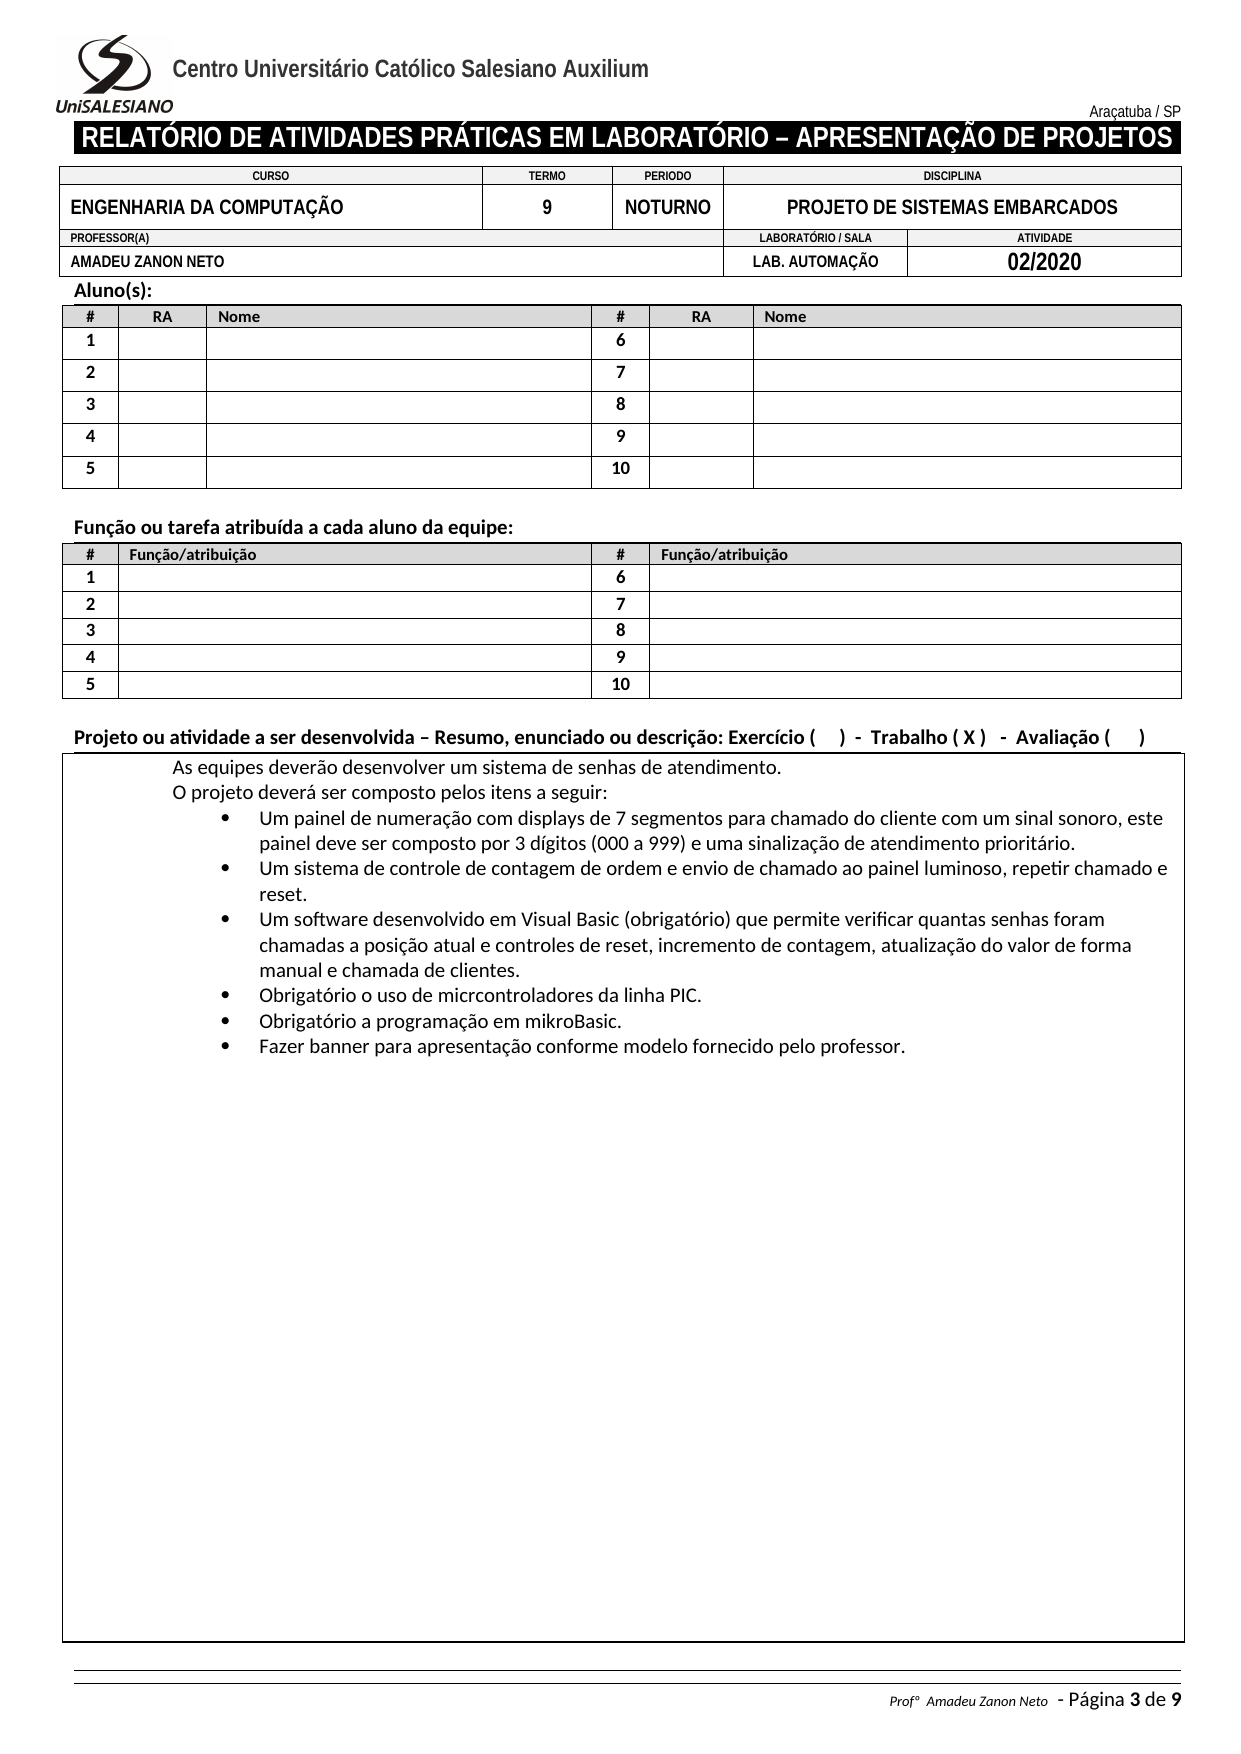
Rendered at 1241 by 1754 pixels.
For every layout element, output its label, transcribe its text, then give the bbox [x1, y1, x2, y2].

table_cell 3 [63, 392, 118, 423]
table_cell AMADEU ZANON NETO [60, 247, 723, 276]
table_cell 10 [592, 457, 649, 488]
table_header As equipes deverão desenvolver um sistema de senhas de atendimento. O projeto deverá ser composto pelos itens a seguir: Um painel de numeração com displays de 7 segmentos para chamado do cliente com um sinal sonoro, este painel deve ser composto por 3 dígitos (000 a 999) e uma sinalização de atendimento prioritário. Um sistema de controle de contagem de ordem e envio de chamado ao painel luminoso, repetir chamado e reset. Um software desenvolvido em Visual Basic (obrigatório) que permite verificar quantas senhas foram chamadas a posição atual e controles de reset, incremento de contagem, atualização do valor de forma manual e chamada de clientes. Obrigatório o uso de micrcontroladores da linha PIC. Obrigatório a programação em mikroBasic. Fazer banner para apresentação conforme modelo fornecido pelo professor. [63, 754, 1184, 1641]
table_cell [754, 360, 1181, 391]
table_cell [754, 392, 1181, 423]
table_cell 9 [483, 185, 612, 228]
table_cell 2 [63, 592, 118, 618]
table_cell 4 [63, 645, 118, 671]
text Projeto ou atividade a ser desenvolvida – Resumo, enunciado ou descrição: Exercício ( ) - Trabalho ( X ) - Avaliação ( ) [74, 724, 1181, 752]
table_cell [650, 672, 1181, 698]
table_cell 8 [592, 619, 649, 644]
table_header Função/atribuição [650, 544, 1181, 564]
table_cell 6 [592, 565, 649, 591]
table_cell [119, 457, 206, 488]
table_cell [207, 457, 591, 488]
table_header RA [650, 306, 753, 327]
table_cell [650, 457, 753, 488]
text RELATÓRIO DE ATIVIDADES PRÁTICAS EM LABORATÓRIO – APRESENTAÇÃO DE PROJETOS [74, 121, 1181, 154]
table_cell [650, 360, 753, 391]
table_cell PROFESSOR(A) [60, 230, 723, 246]
table_cell [119, 645, 591, 671]
text Função ou tarefa atribuída a cada aluno da equipe: [74, 514, 1181, 542]
table_cell [119, 328, 206, 359]
table_cell ATIVIDADE [908, 230, 1181, 246]
table_cell [754, 328, 1181, 359]
text Aluno(s): [74, 277, 1181, 304]
table_cell [650, 619, 1181, 644]
table_cell [119, 360, 206, 391]
table_cell [119, 672, 591, 698]
table_cell [119, 619, 591, 644]
text Araçatuba / SP [74, 101, 1181, 121]
picture [56, 35, 173, 113]
table_header Função/atribuição [119, 544, 591, 564]
table_cell NOTURNO [613, 185, 723, 228]
table_cell 6 [592, 328, 649, 359]
table_cell [207, 328, 591, 359]
table_header # [592, 544, 649, 564]
table_cell ENGENHARIA DA COMPUTAÇÃO [60, 185, 482, 228]
table_header # [592, 306, 649, 327]
table_cell [650, 328, 753, 359]
table_header Nome [754, 306, 1181, 327]
table_cell 3 [63, 619, 118, 644]
table_cell [650, 565, 1181, 591]
table_cell 10 [592, 672, 649, 698]
table_cell [207, 392, 591, 423]
table_cell [754, 457, 1181, 488]
table_cell LAB. AUTOMAÇÃO [724, 247, 907, 276]
table_cell 7 [592, 360, 649, 391]
table_cell 02/2020 [908, 247, 1181, 276]
table_header Nome [207, 306, 591, 327]
table_cell [207, 360, 591, 391]
table_header # [63, 544, 118, 564]
table_header TERMO [483, 167, 612, 184]
table_cell [119, 592, 591, 618]
table_cell 9 [592, 424, 649, 456]
table_cell [650, 392, 753, 423]
table_cell 8 [592, 392, 649, 423]
table_cell [207, 424, 591, 456]
table_header RA [119, 306, 206, 327]
table_cell LABORATÓRIO / SALA [724, 230, 907, 246]
table_cell 5 [63, 672, 118, 698]
table_header DISCIPLINA [724, 167, 1181, 184]
table_cell 4 [63, 424, 118, 456]
table_cell 7 [592, 592, 649, 618]
table_cell [754, 424, 1181, 456]
table_header CURSO [60, 167, 482, 184]
table_cell [650, 592, 1181, 618]
table_cell [119, 424, 206, 456]
table_cell PROJETO DE SISTEMAS EMBARCADOS [724, 185, 1181, 228]
table_cell 5 [63, 457, 118, 488]
table_cell [650, 424, 753, 456]
table_cell 2 [63, 360, 118, 391]
table_cell [650, 645, 1181, 671]
text Centro Universitário Católico Salesiano Auxilium [173, 54, 1181, 82]
table_cell 1 [63, 328, 118, 359]
table_cell [119, 565, 591, 591]
table_cell 1 [63, 565, 118, 591]
table_header PERIODO [613, 167, 723, 184]
table_header # [63, 306, 118, 327]
table_cell [119, 392, 206, 423]
table_cell 9 [592, 645, 649, 671]
